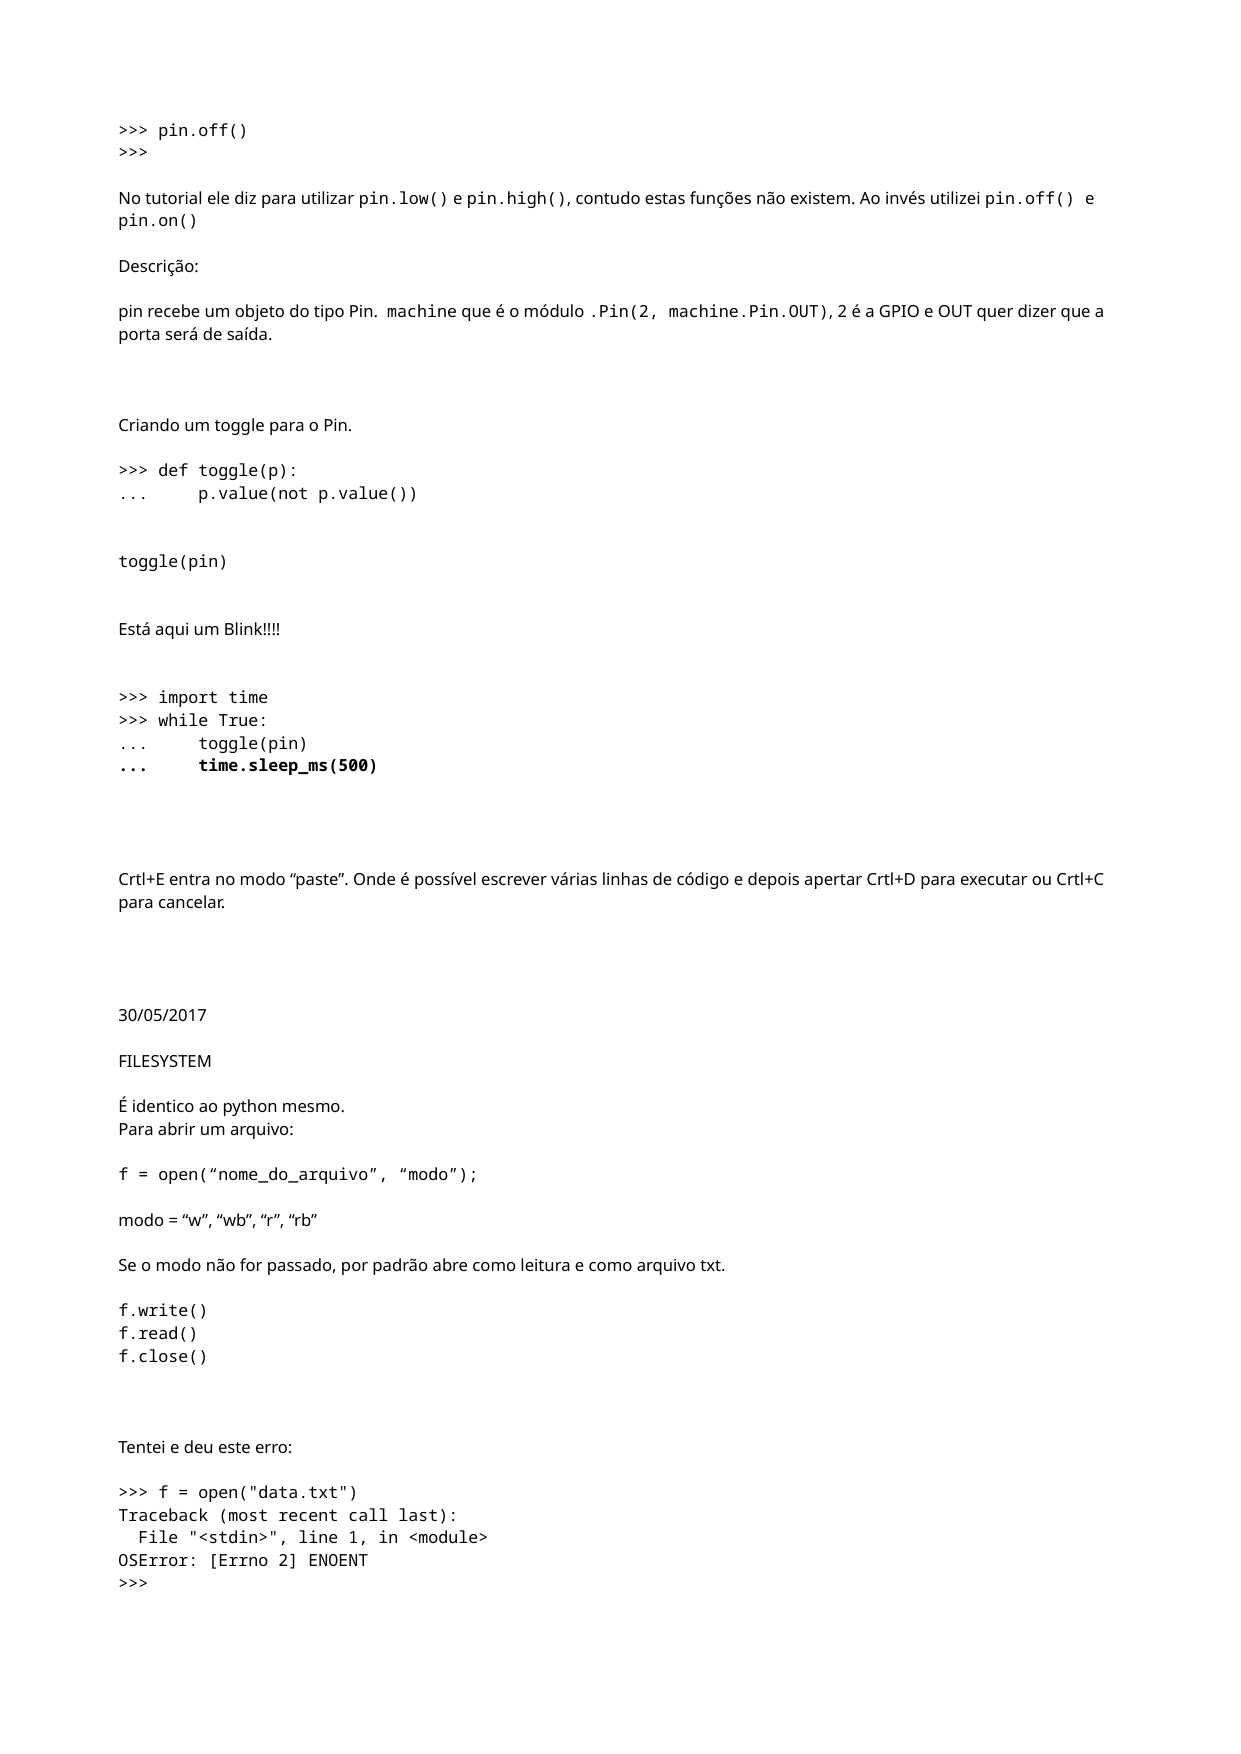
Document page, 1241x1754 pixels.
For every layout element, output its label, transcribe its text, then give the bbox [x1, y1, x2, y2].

text >>> pin.off() [118, 118, 1122, 141]
text >>> [118, 141, 1122, 163]
text >>> import time [118, 686, 1122, 708]
text pin recebe um objeto do tipo Pin. machine que é o módulo .Pin(2, machine.Pin.OUT), 2 é a GPIO e OUT quer dizer que a porta será de saída. [118, 300, 1122, 345]
text Está aqui um Blink!!!! [118, 618, 1122, 640]
text f.write() [118, 1299, 1122, 1322]
text Traceback (most recent call last): [118, 1503, 1122, 1526]
text FILESYSTEM [118, 1049, 1122, 1072]
text f.close() [118, 1344, 1122, 1367]
text ... p.value(not p.value()) [118, 481, 1122, 504]
text File "<stdin>", line 1, in <module> [118, 1526, 1122, 1549]
text f.read() [118, 1322, 1122, 1344]
text modo = “w”, “wb”, “r”, “rb” [118, 1208, 1122, 1231]
text Se o modo não for passado, por padrão abre como leitura e como arquivo txt. [118, 1253, 1122, 1276]
text f = open(“nome_do_arquivo”, “modo”); [118, 1163, 1122, 1185]
text Para abrir um arquivo: [118, 1117, 1122, 1140]
text toggle(pin) [118, 549, 1122, 572]
text >>> def toggle(p): [118, 459, 1122, 481]
text No tutorial ele diz para utilizar pin.low() e pin.high(), contudo estas funções não existem. Ao invés utilizei pin.off() e pin.on() [118, 186, 1122, 232]
text Tentei e deu este erro: [118, 1435, 1122, 1458]
text Descrição: [118, 254, 1122, 277]
text >>> [118, 1571, 1122, 1594]
text ... time.sleep_ms(500) [118, 754, 1122, 777]
text 30/05/2017 [118, 1004, 1122, 1026]
text Criando um toggle para o Pin. [118, 413, 1122, 436]
text É identico ao python mesmo. [118, 1094, 1122, 1117]
text OSError: [Errno 2] ENOENT [118, 1549, 1122, 1571]
text Crtl+E entra no modo “paste”. Onde é possível escrever várias linhas de código e depois apertar Crtl+D para executar ou Crtl+C para cancelar. [118, 867, 1122, 913]
text >>> f = open("data.txt") [118, 1481, 1122, 1503]
text ... toggle(pin) [118, 731, 1122, 754]
text >>> while True: [118, 708, 1122, 731]
